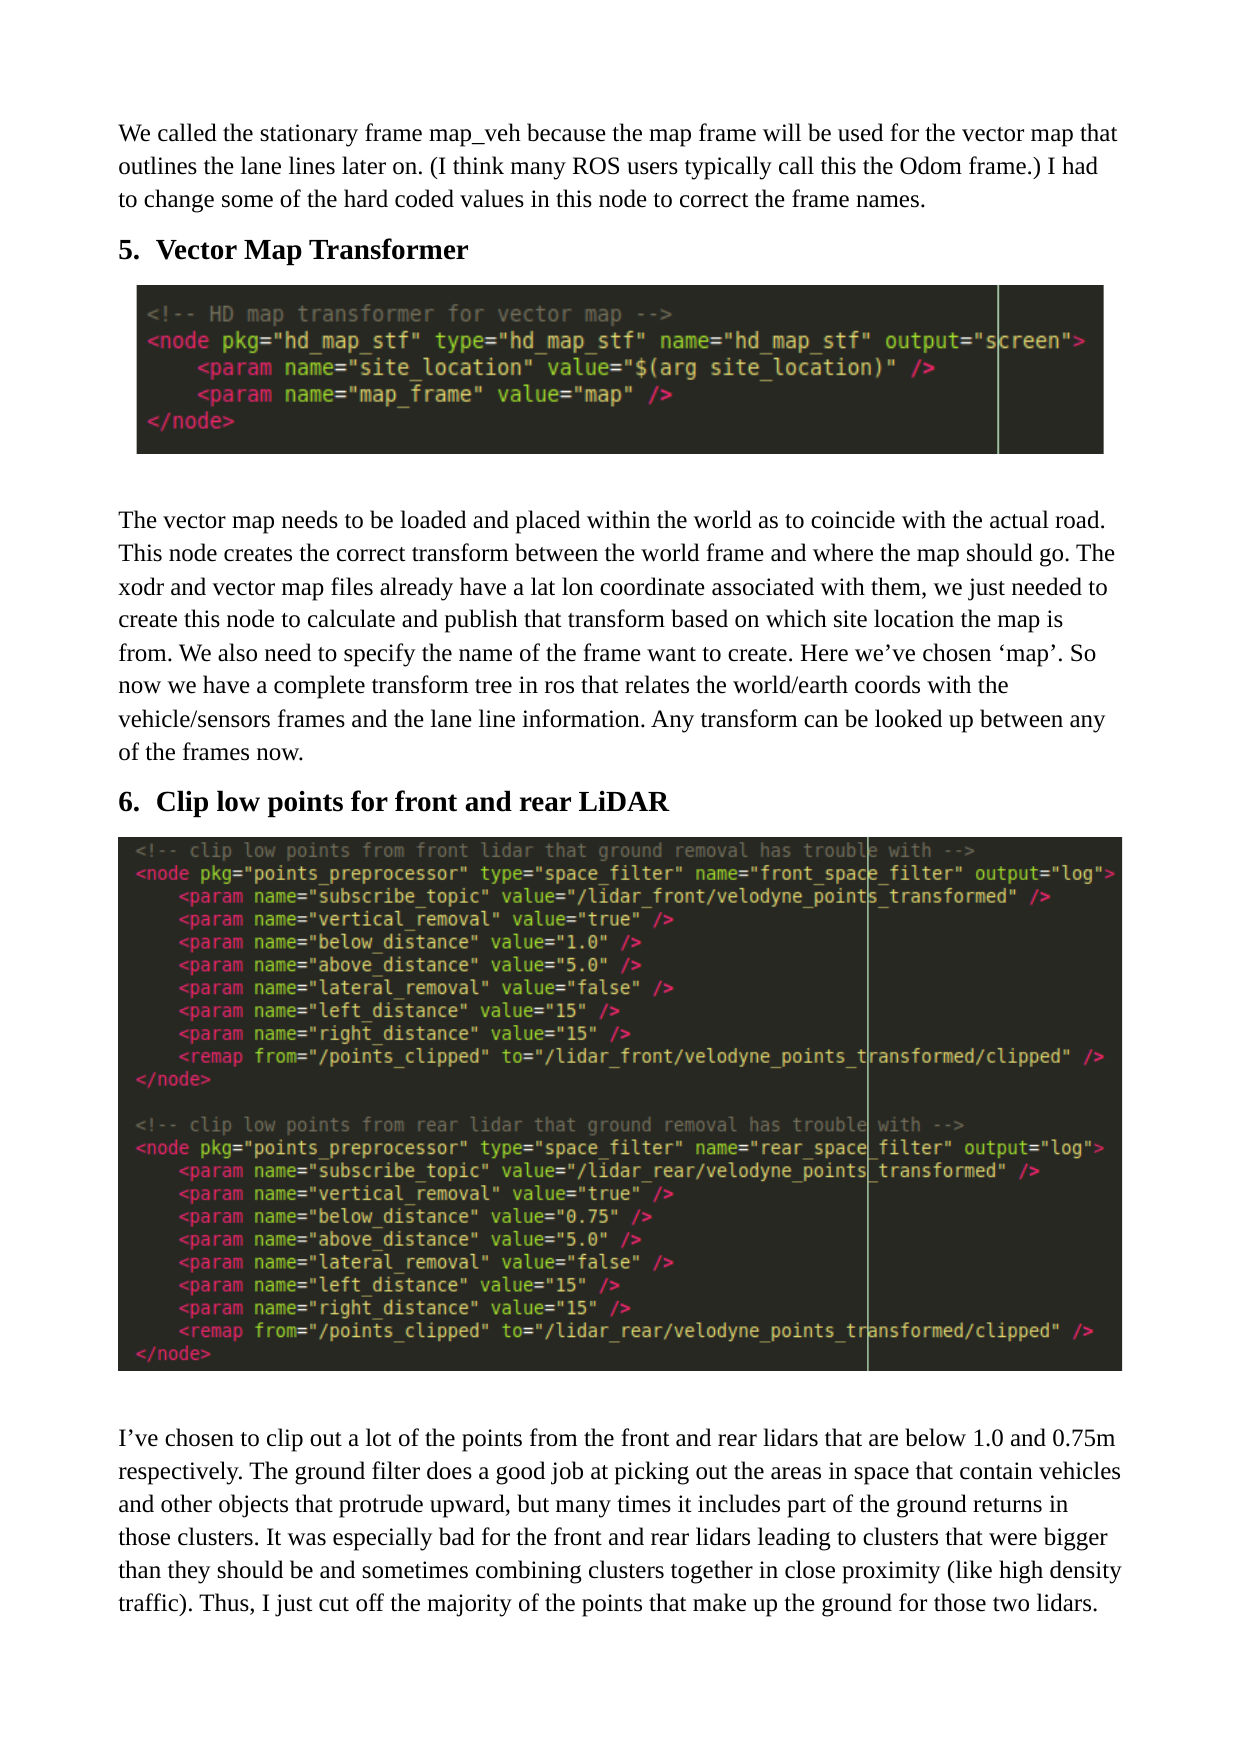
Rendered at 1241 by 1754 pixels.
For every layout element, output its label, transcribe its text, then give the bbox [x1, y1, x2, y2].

list Clip low points for front and rear LiDAR [118, 784, 1122, 818]
picture [136, 285, 1104, 454]
text The vector map needs to be loaded and placed within the world as to coincide with the actual road. This node creates the correct transform between the world frame and where the map should go. The xodr and vector map files already have a lat lon coordinate associated with them, we just needed to create this node to calculate and publish that transform based on which site location the map is from. We also need to specify the name of the frame want to create. Here we’ve chosen ‘map’. So now we have a complete transform tree in ros that relates the world/earth coords with the vehicle/sensors frames and the lane line information. Any transform can be looked up between any of the frames now. [118, 506, 1122, 765]
list Vector Map Transformer [118, 232, 1122, 265]
picture [118, 837, 1123, 1371]
text We called the stationary frame map_veh because the map frame will be used for the vector map that outlines the lane lines later on. (I think many ROS users typically call this the Odom frame.) I had to change some of the hard coded values in this node to correct the frame names. [118, 118, 1122, 213]
text I’ve chosen to clip out a lot of the points from the front and rear lidars that are below 1.0 and 0.75m respectively. The ground filter does a good job at picking out the areas in space that contain vehicles and other objects that protrude upward, but many times it includes part of the ground returns in those clusters. It was especially bad for the front and rear lidars leading to clusters that were bigger than they should be and sometimes combining clusters together in close proximity (like high density traffic). Thus, I just cut off the majority of the points that make up the ground for those two lidars. [118, 1423, 1122, 1617]
